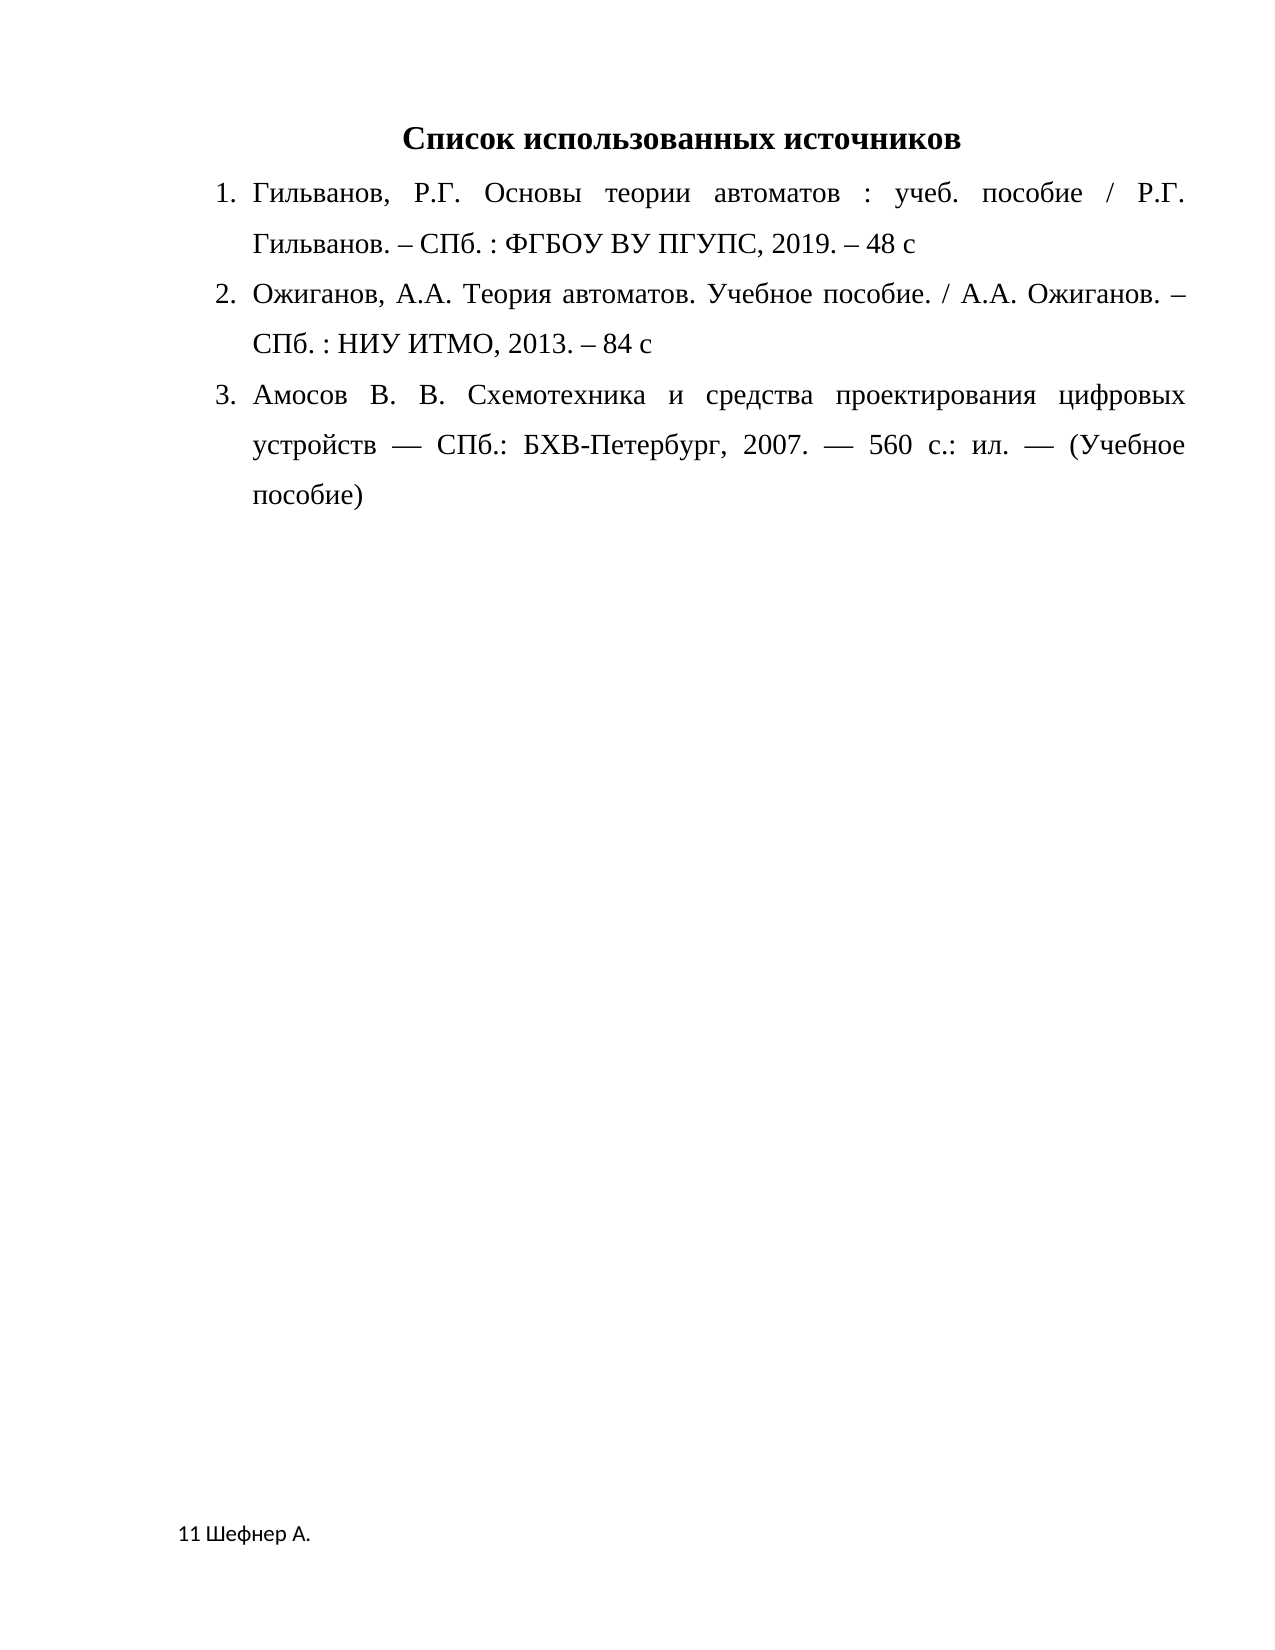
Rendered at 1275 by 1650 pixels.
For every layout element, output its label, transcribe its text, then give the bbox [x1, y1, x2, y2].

list Ожиганов, А.А. Теория автоматов. Учебное пособие. / А.А. Ожиганов. – СПб. : НИУ ИТМО, 2013. – 84 с [215, 276, 1186, 360]
list Гильванов, Р.Г. Основы теории автоматов : учеб. пособие / Р.Г. Гильванов. – СПб. : ФГБОУ ВУ ПГУПС, 2019. – 48 с [215, 176, 1186, 259]
list Амосов В. В. Схемотехника и средства проектирования цифровых устройств — СПб.: БХВ-Петербург, 2007. — 560 с.: ил. — (Учебное пособие) [215, 377, 1186, 511]
subtitle Список использованных источников [177, 118, 1186, 156]
